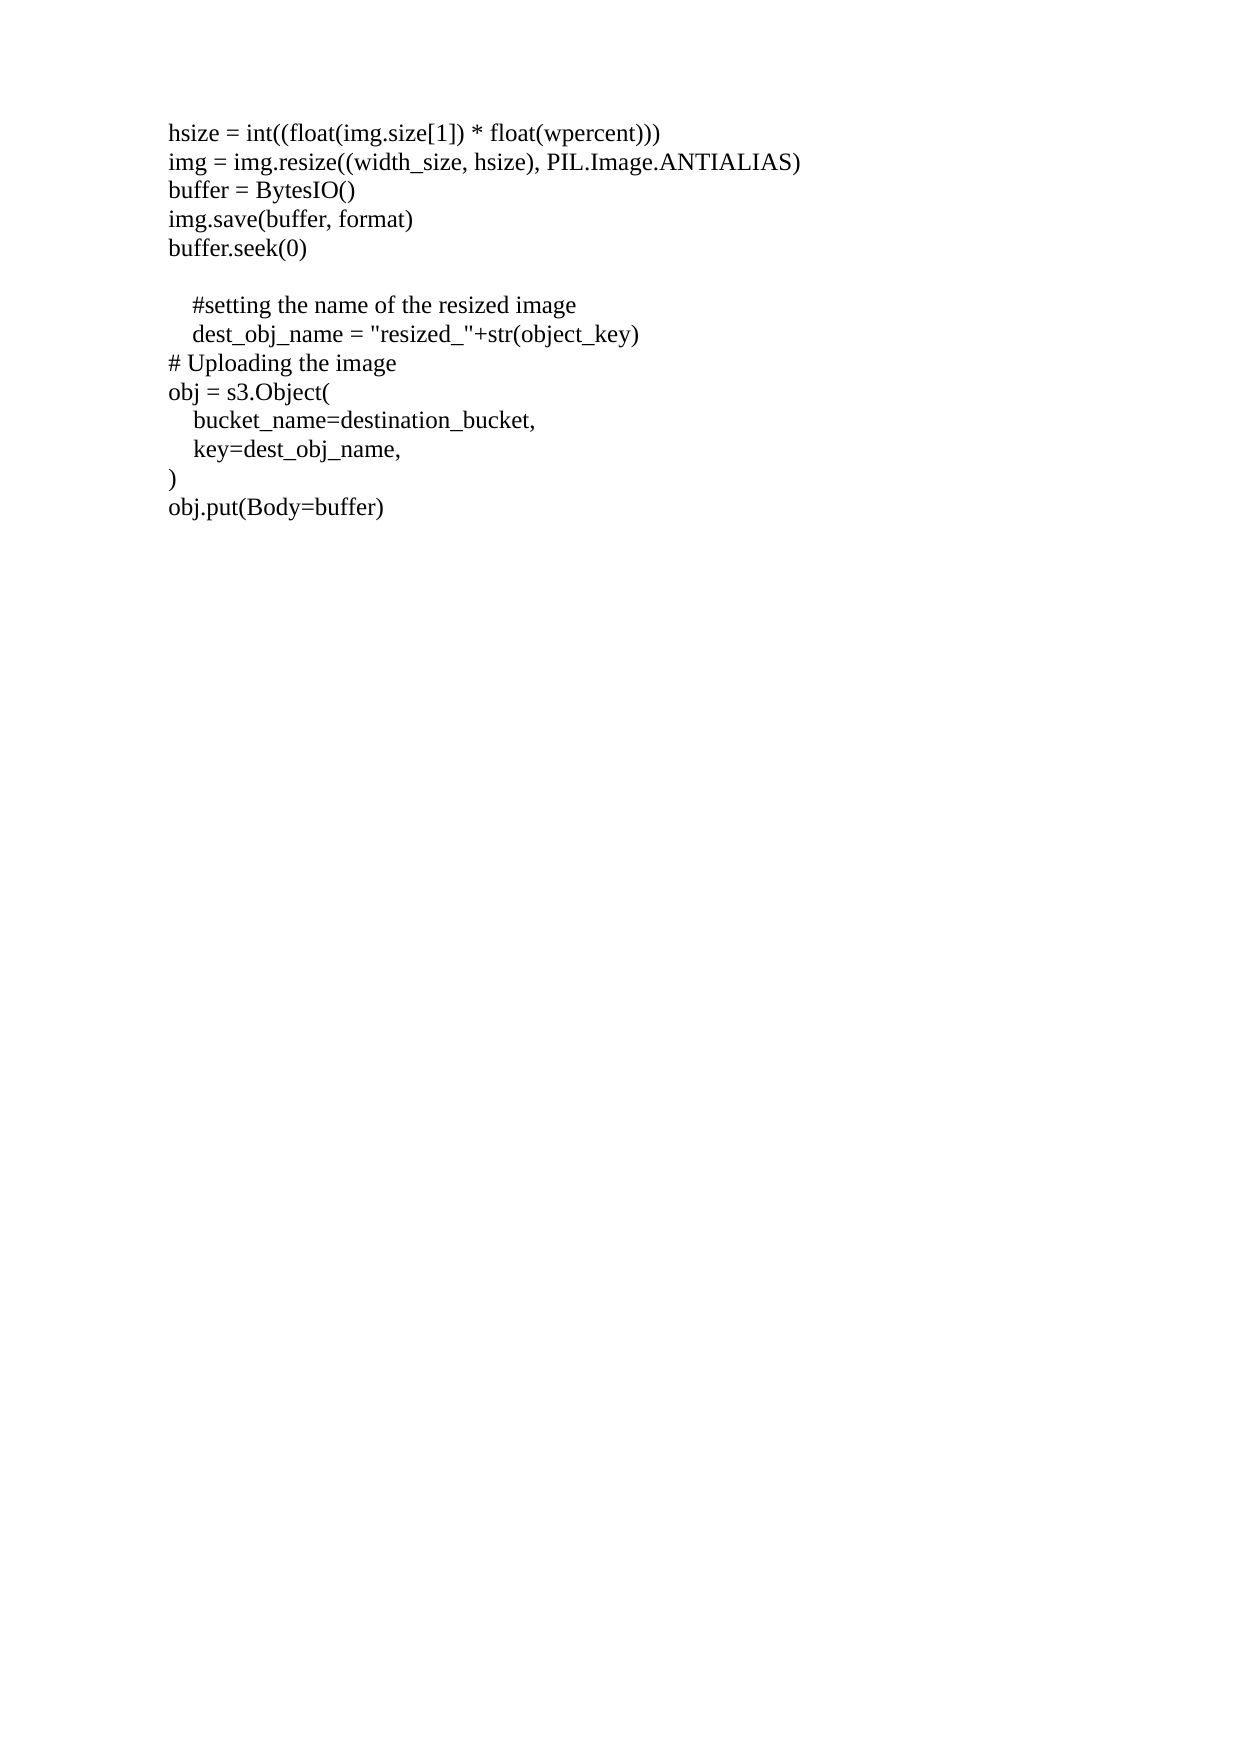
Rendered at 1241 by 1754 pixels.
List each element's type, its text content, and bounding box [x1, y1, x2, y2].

text ) [118, 463, 1122, 492]
text # Uploading the image [118, 348, 1122, 377]
text hsize = int((float(img.size[1]) * float(wpercent))) [118, 118, 1122, 147]
text #setting the name of the resized image [118, 291, 1122, 319]
text bucket_name=destination_bucket, [118, 406, 1122, 434]
text img = img.resize((width_size, hsize), PIL.Image.ANTIALIAS) [118, 147, 1122, 176]
text img.save(buffer, format) [118, 204, 1122, 233]
text dest_obj_name = "resized_"+str(object_key) [118, 319, 1122, 348]
text buffer.seek(0) [118, 233, 1122, 262]
text key=dest_obj_name, [118, 434, 1122, 463]
text obj.put(Body=buffer) [118, 492, 1122, 521]
text buffer = BytesIO() [118, 176, 1122, 204]
text obj = s3.Object( [118, 377, 1122, 406]
